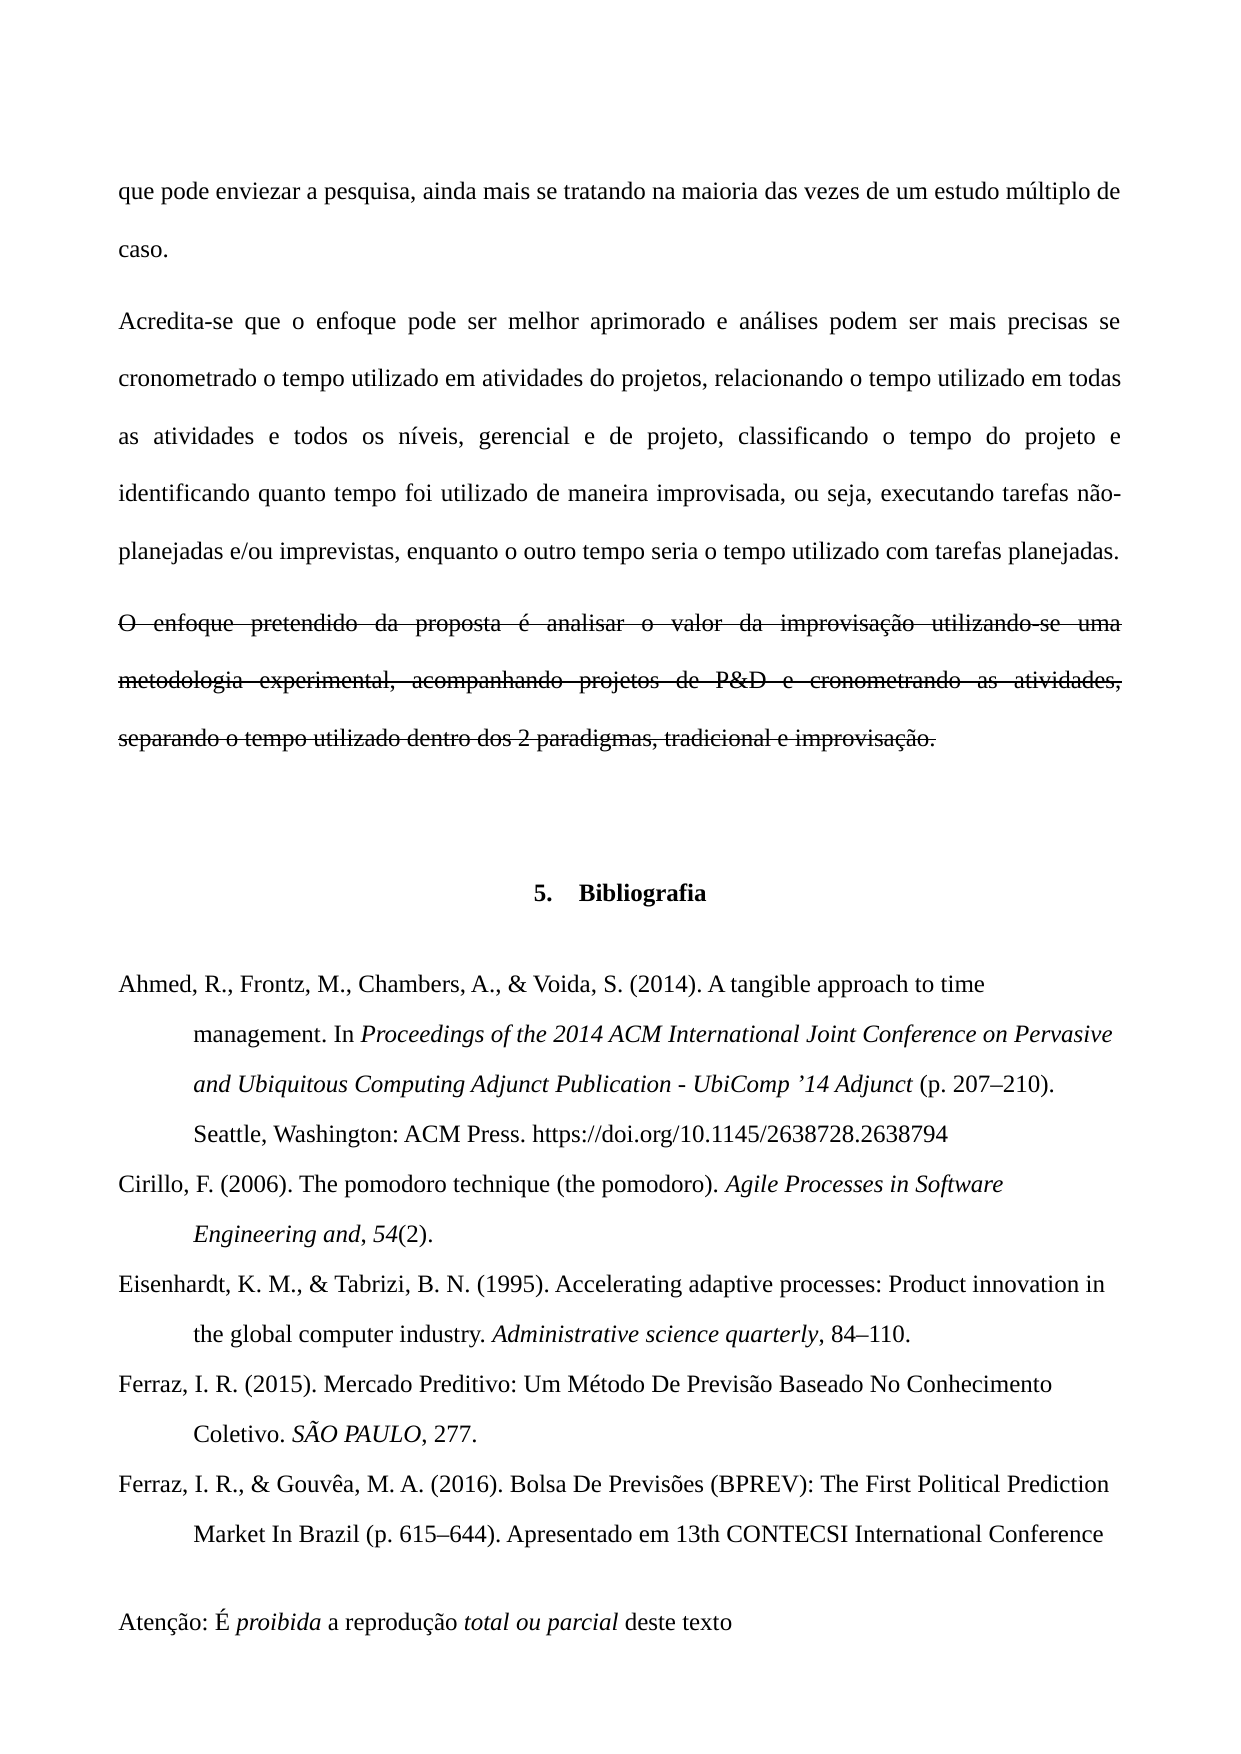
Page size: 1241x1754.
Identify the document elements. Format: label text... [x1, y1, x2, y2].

subtitle Bibliografia [118, 878, 1122, 906]
text O enfoque pretendido da proposta é analisar o valor da improvisação utilizando-se uma metodologia experimental, acompanhando projetos de P&D e cronometrando as atividades, separando o tempo utilizado dentro dos 2 paradigmas, tradicional e improvisação. [118, 625, 1122, 681]
text Ferraz, I. R. (2015). Mercado Preditivo: Um Método De Previsão Baseado No Conhecimento Coletivo. SÃO PAULO, 277. [118, 1348, 1122, 1448]
text O enfoque pretendido da proposta é analisar o valor da improvisação utilizando-se uma metodologia experimental, acompanhando projetos de P&D e cronometrando as atividades, separando o tempo utilizado dentro dos 2 paradigmas, tradicional e improvisação. [118, 608, 1122, 624]
text que pode enviezar a pesquisa, ainda mais se tratando na maioria das vezes de um estudo múltiplo de caso. [118, 176, 1122, 263]
text Ferraz, I. R., & Gouvêa, M. A. (2016). Bolsa De Previsões (BPREV): The First Political Prediction Market In Brazil (p. 615–644). Apresentado em 13th CONTECSI International Conference [118, 1448, 1122, 1548]
text Ahmed, R., Frontz, M., Chambers, A., & Voida, S. (2014). A tangible approach to time management. In Proceedings of the 2014 ACM International Joint Conference on Pervasive and Ubiquitous Computing Adjunct Publication - UbiComp ’14 Adjunct (p. 207–210). Seattle, Washington: ACM Press. https://doi.org/10.1145/2638728.2638794 [118, 948, 1122, 1148]
text O enfoque pretendido da proposta é analisar o valor da improvisação utilizando-se uma metodologia experimental, acompanhando projetos de P&D e cronometrando as atividades, separando o tempo utilizado dentro dos 2 paradigmas, tradicional e improvisação. [118, 683, 1122, 752]
text Cirillo, F. (2006). The pomodoro technique (the pomodoro). Agile Processes in Software Engineering and, 54(2). [118, 1148, 1122, 1248]
text Eisenhardt, K. M., & Tabrizi, B. N. (1995). Accelerating adaptive processes: Product innovation in the global computer industry. Administrative science quarterly, 84–110. [118, 1248, 1122, 1348]
text Acredita-se que o enfoque pode ser melhor aprimorado e análises podem ser mais precisas se cronometrado o tempo utilizado em atividades do projetos, relacionando o tempo utilizado em todas as atividades e todos os níveis, gerencial e de projeto, classificando o tempo do projeto e identificando quanto tempo foi utilizado de maneira improvisada, ou seja, executando tarefas não-planejadas e/ou imprevistas, enquanto o outro tempo seria o tempo utilizado com tarefas planejadas. [118, 306, 1122, 565]
